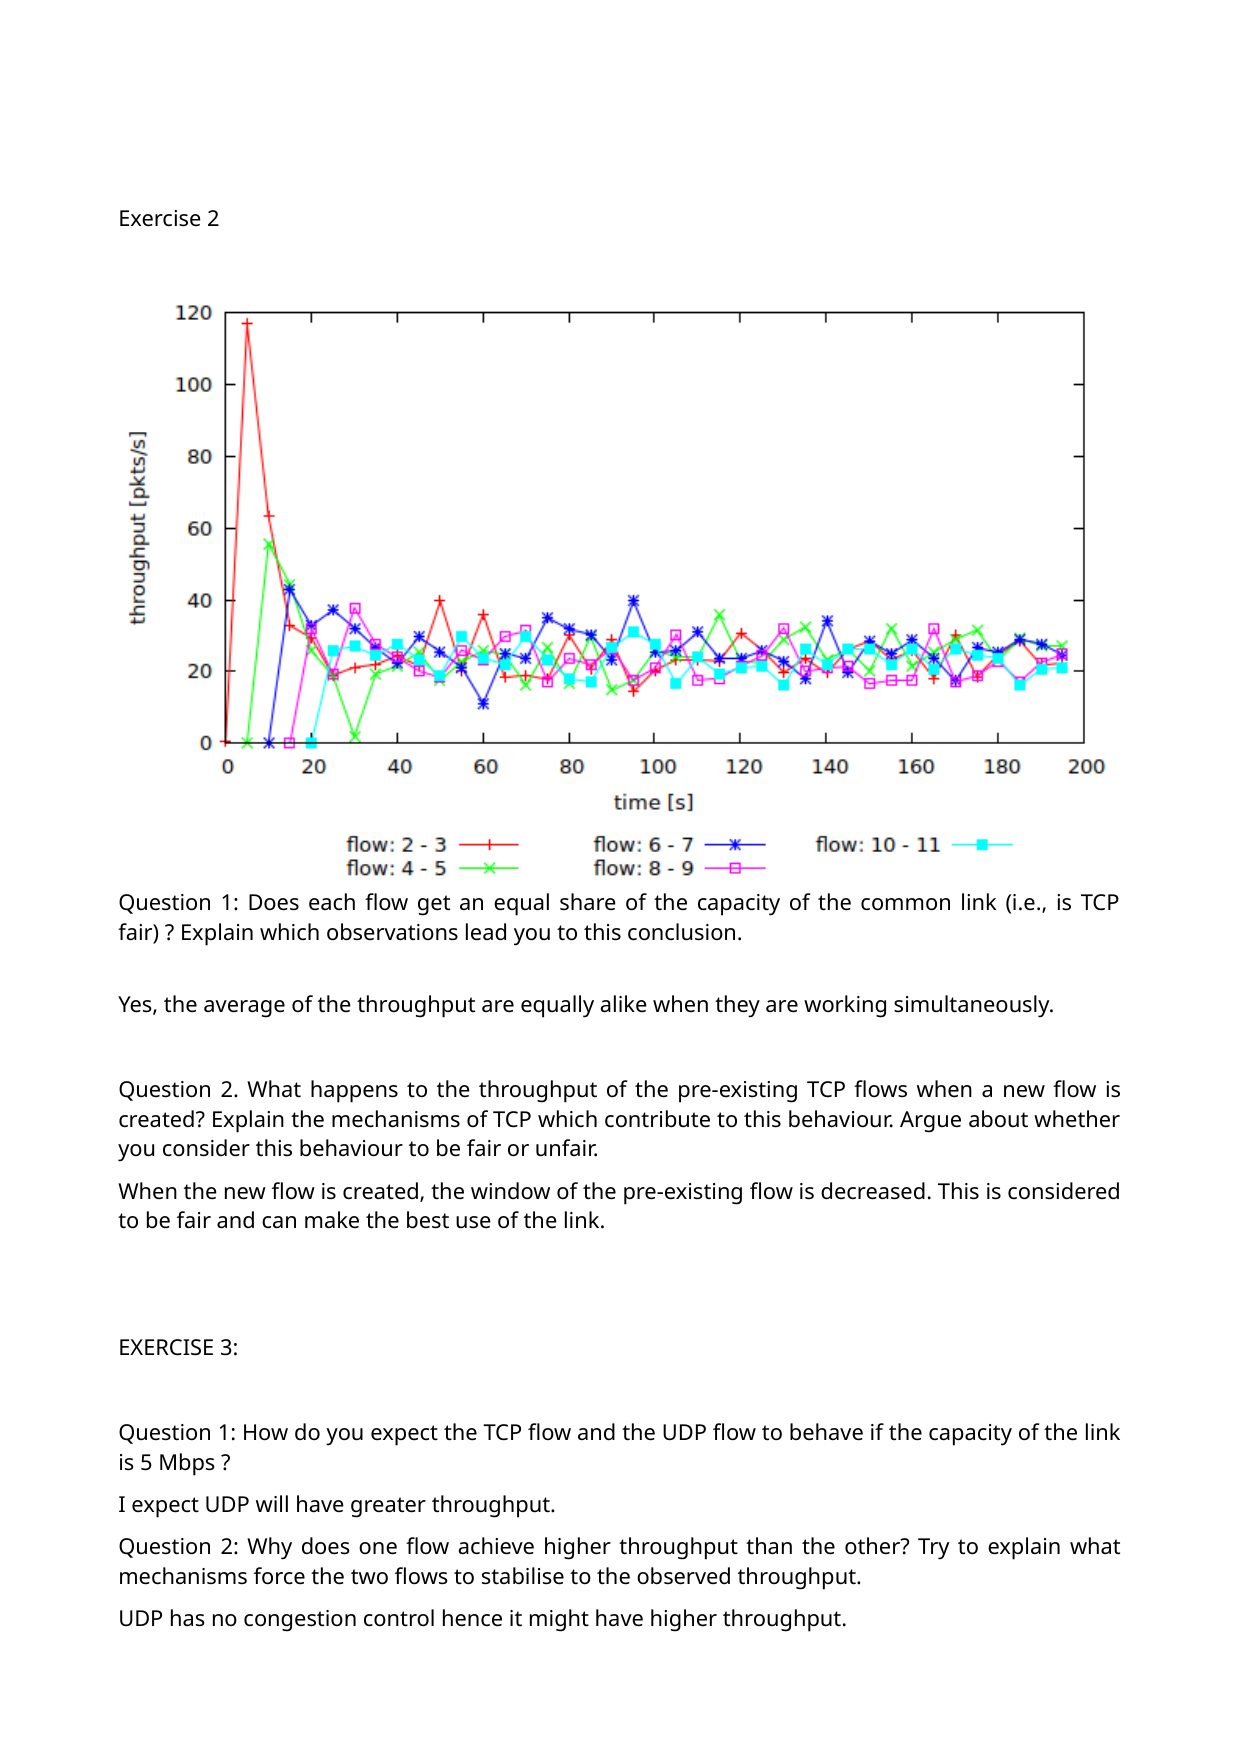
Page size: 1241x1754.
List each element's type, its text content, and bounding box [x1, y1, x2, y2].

text Question 1: How do you expect the TCP flow and the UDP flow to behave if the capacity of the link is 5 Mbps ? [118, 1417, 1122, 1476]
picture [120, 287, 1121, 888]
text When the new flow is created, the window of the pre-existing flow is decreased. This is considered to be fair and can make the best use of the link. [118, 1176, 1122, 1235]
text UDP has no congestion control hence it might have higher throughput. [118, 1603, 1122, 1633]
text Exercise 2 [118, 203, 1122, 232]
text Question 2. What happens to the throughput of the pre-existing TCP flows when a new flow is created? Explain the mechanisms of TCP which contribute to this behaviour. Argue about whether you consider this behaviour to be fair or unfair. [118, 1074, 1122, 1163]
text EXERCISE 3: [118, 1332, 1122, 1362]
text Question 1: Does each flow get an equal share of the capacity of the common link (i.e., is TCP fair) ? Explain which observations lead you to this conclusion. [118, 287, 1122, 947]
text Question 2: Why does one flow achieve higher throughput than the other? Try to explain what mechanisms force the two flows to stabilise to the observed throughput. [118, 1531, 1122, 1591]
text I expect UDP will have greater throughput. [118, 1489, 1122, 1519]
text Yes, the average of the throughput are equally alike when they are working simultaneously. [118, 989, 1122, 1019]
